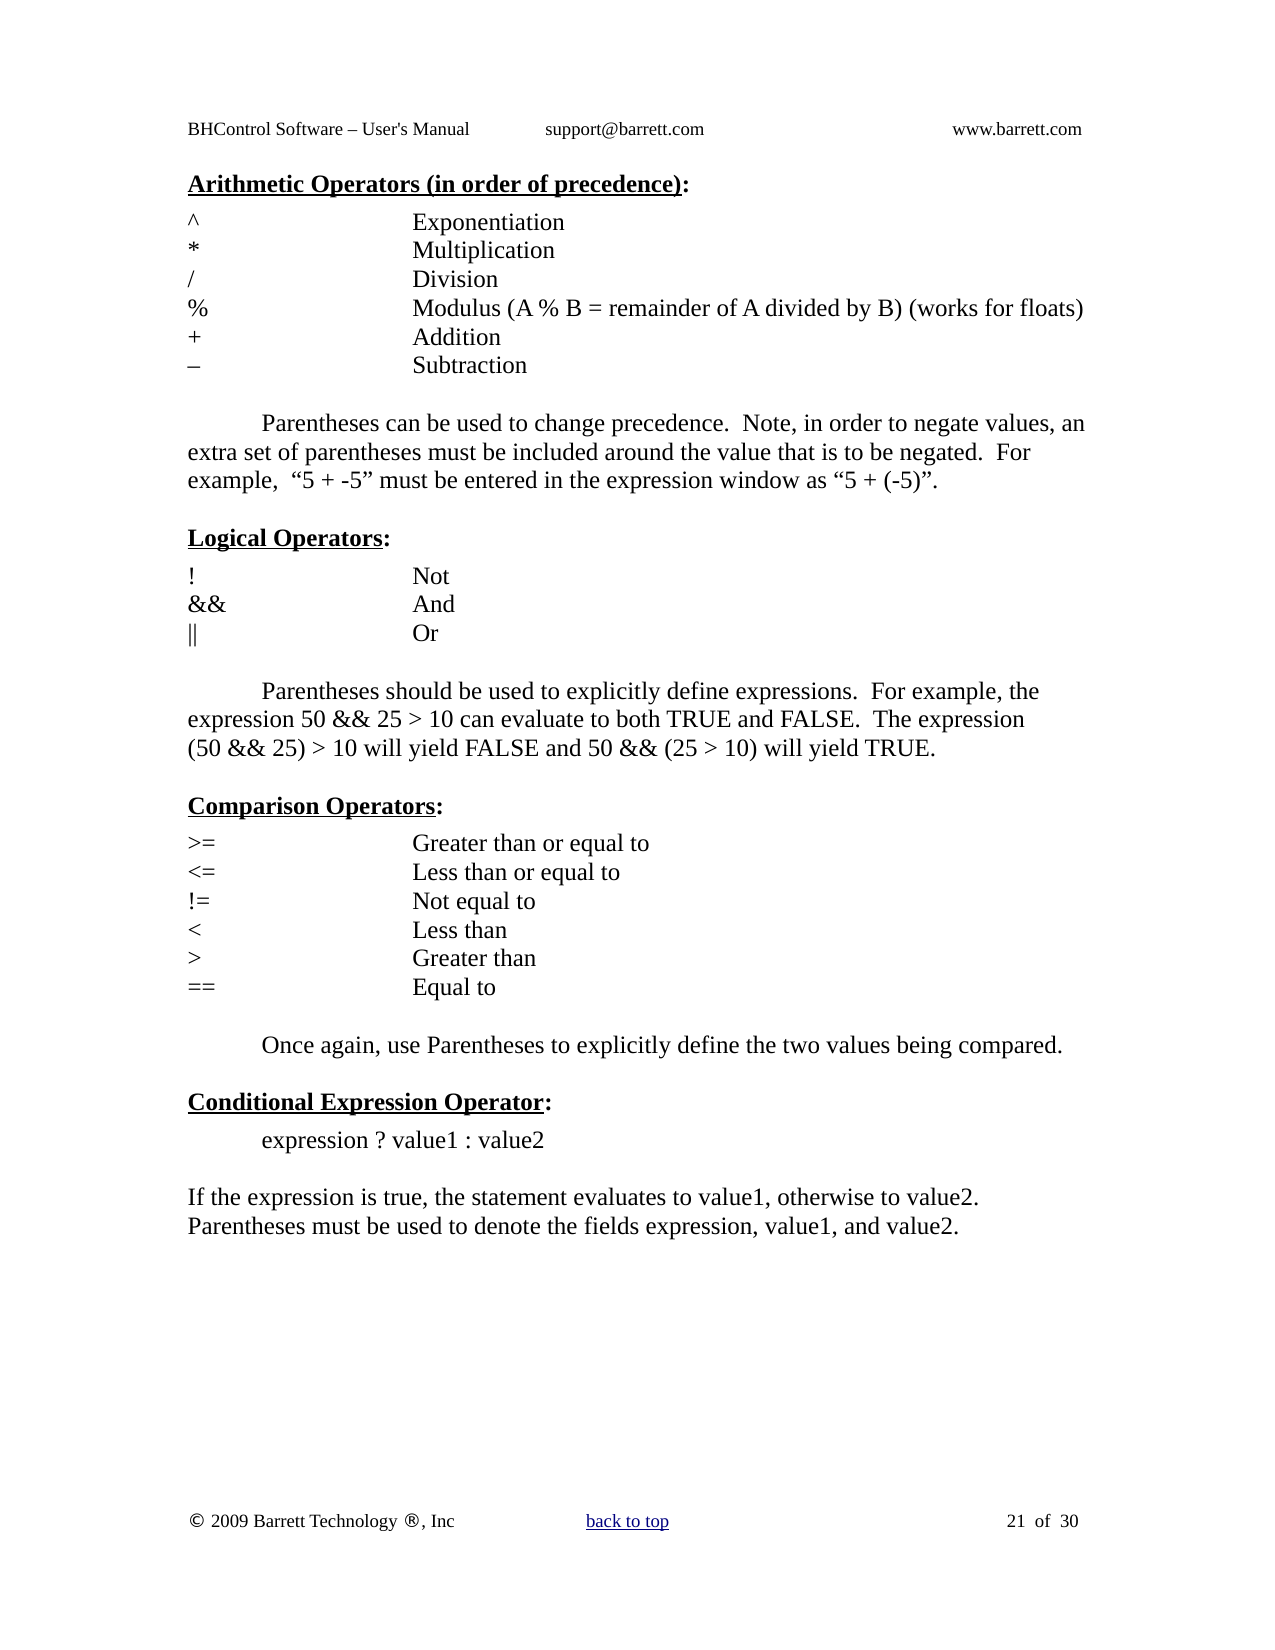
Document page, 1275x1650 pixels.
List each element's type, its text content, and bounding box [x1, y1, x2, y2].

text ^ Exponentiation [187, 207, 1087, 236]
text * Multiplication [187, 236, 1087, 264]
text + Addition [187, 322, 1087, 351]
text == Equal to [187, 972, 1087, 1001]
text Logical Operators: [187, 523, 1087, 552]
text / Division [187, 264, 1087, 293]
text – Subtraction [187, 351, 1087, 379]
text % Modulus (A % B = remainder of A divided by B) (works for floats) [187, 293, 1087, 322]
text Comparison Operators: [187, 791, 1087, 819]
text <= Less than or equal to [187, 857, 1087, 886]
text expression ? value1 : value2 [187, 1125, 1087, 1154]
text Parentheses can be used to change precedence. Note, in order to negate values, an extra set of parentheses must be included around the value that is to be negated. For example, “5 + -5” must be entered in the expression window as “5 + (-5)”. [187, 408, 1087, 494]
text || Or [187, 618, 1087, 647]
text && And [187, 589, 1087, 618]
text < Less than [187, 915, 1087, 943]
text If the expression is true, the statement evaluates to value1, otherwise to value2. Parentheses must be used to denote the fields expression, value1, and value2. [187, 1182, 1087, 1240]
text Once again, use Parentheses to explicitly define the two values being compared. [187, 1030, 1087, 1058]
text Parentheses should be used to explicitly define expressions. For example, the expression 50 && 25 > 10 can evaluate to both TRUE and FALSE. The expression (50 && 25) > 10 will yield FALSE and 50 && (25 > 10) will yield TRUE. [187, 676, 1087, 762]
text > Greater than [187, 943, 1087, 972]
text != Not equal to [187, 886, 1087, 915]
text >= Greater than or equal to [187, 828, 1087, 857]
text Conditional Expression Operator: [187, 1087, 1087, 1116]
text Arithmetic Operators (in order of precedence): [187, 169, 1087, 198]
text ! Not [187, 561, 1087, 589]
